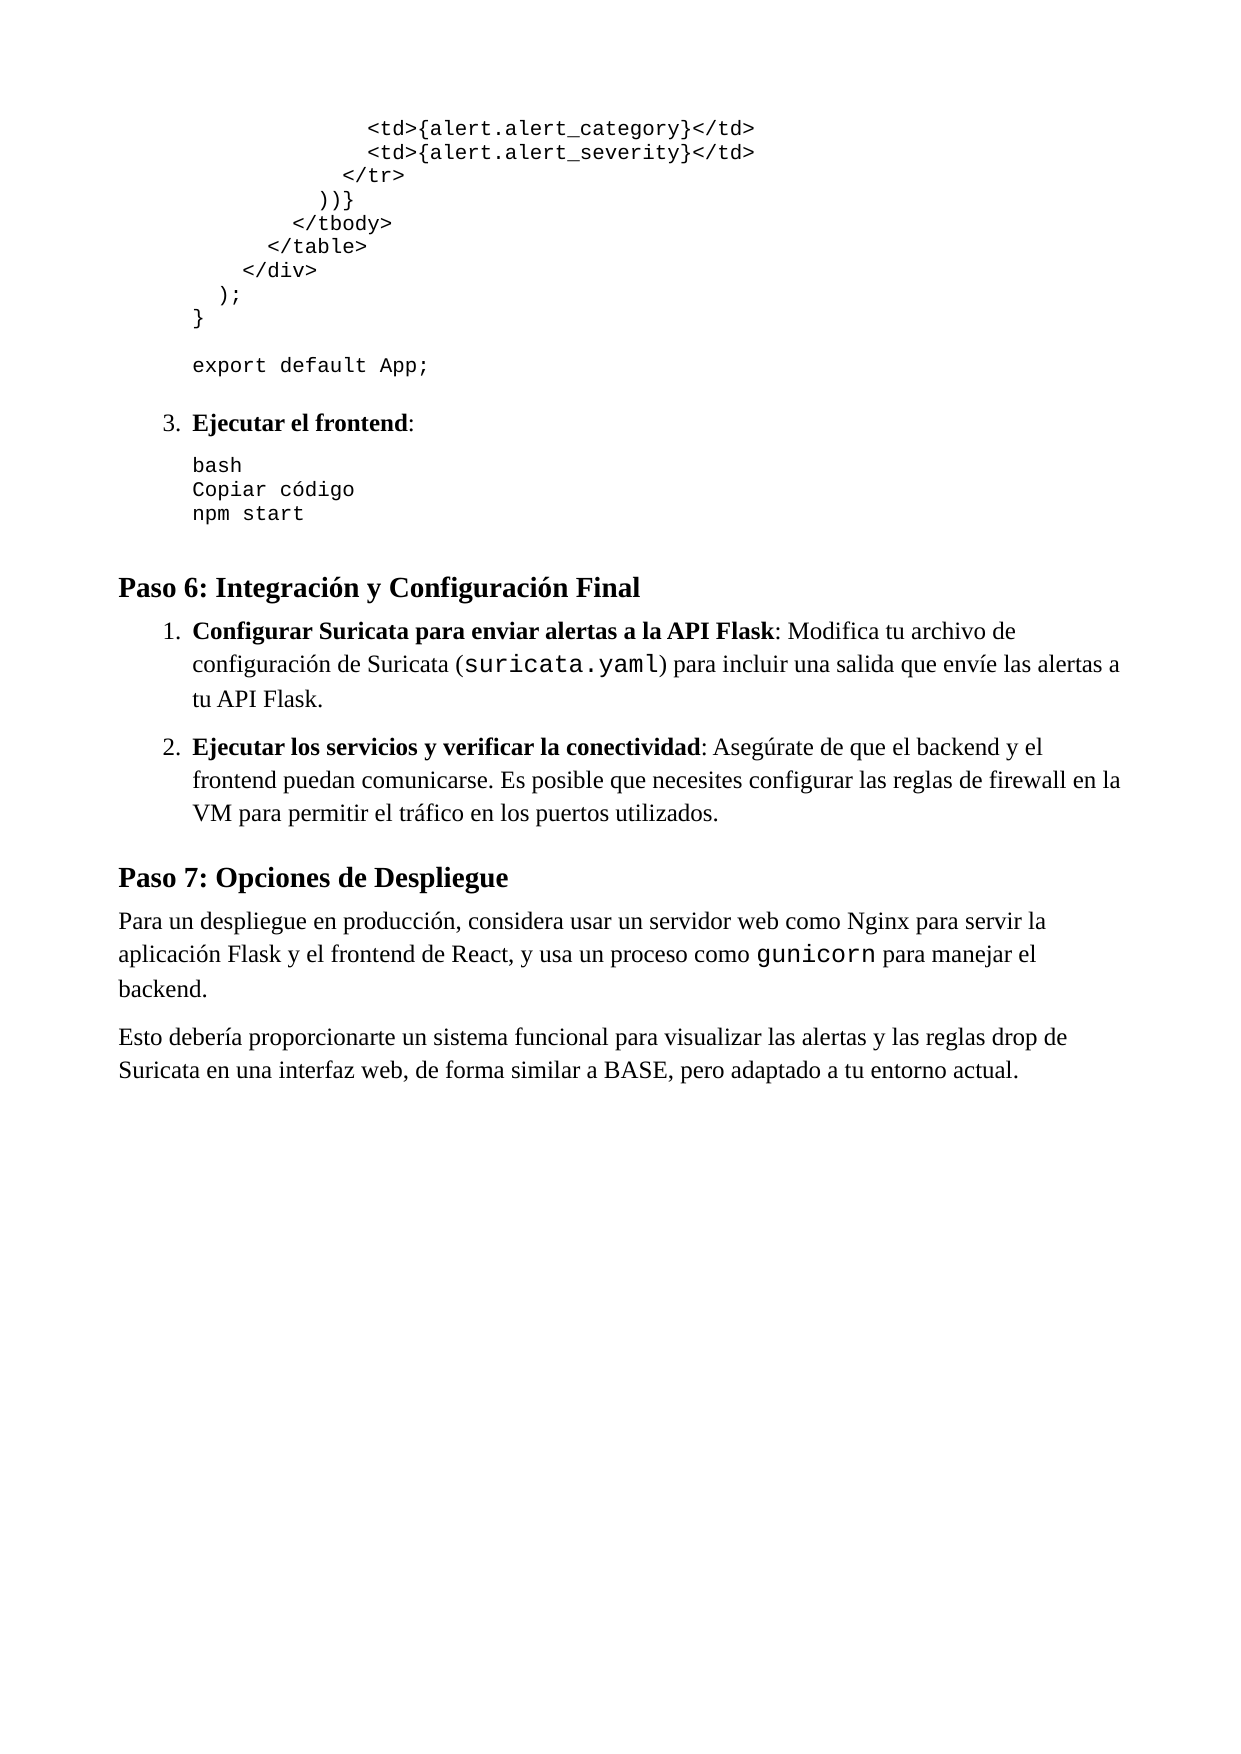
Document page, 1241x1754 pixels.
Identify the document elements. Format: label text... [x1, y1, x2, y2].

list <td>{alert.alert_category}</td> [162, 118, 1122, 142]
list npm start [162, 503, 1122, 526]
list bash [162, 455, 1122, 479]
list } [162, 307, 1122, 331]
list </tbody> [162, 213, 1122, 236]
list </table> [162, 236, 1122, 260]
list </tr> [162, 165, 1122, 189]
list Copiar código [162, 479, 1122, 503]
text Esto debería proporcionarte un sistema funcional para visualizar las alertas y las reglas drop de Suricata en una interfaz web, de forma similar a BASE, pero adaptado a tu entorno actual. [118, 1022, 1122, 1084]
list Configurar Suricata para enviar alertas a la API Flask: Modifica tu archivo de configuración de Suricata (suricata.yaml) para incluir una salida que envíe las alertas a tu API Flask. [162, 616, 1122, 713]
list Ejecutar el frontend: [162, 408, 1122, 436]
list <td>{alert.alert_severity}</td> [162, 142, 1122, 165]
list ))} [162, 189, 1122, 213]
list ); [162, 284, 1122, 307]
text Para un despliegue en producción, considera usar un servidor web como Nginx para servir la aplicación Flask y el frontend de React, y usa un proceso como gunicorn para manejar el backend. [118, 906, 1122, 1003]
list Ejecutar los servicios y verificar la conectividad: Asegúrate de que el backend y el frontend puedan comunicarse. Es posible que necesites configurar las reglas de firewall en la VM para permitir el tráfico en los puertos utilizados. [162, 732, 1122, 827]
subtitle Paso 7: Opciones de Despliegue [118, 860, 1122, 894]
list export default App; [162, 354, 1122, 378]
subtitle Paso 6: Integración y Configuración Final [118, 570, 1122, 604]
list </div> [162, 260, 1122, 284]
